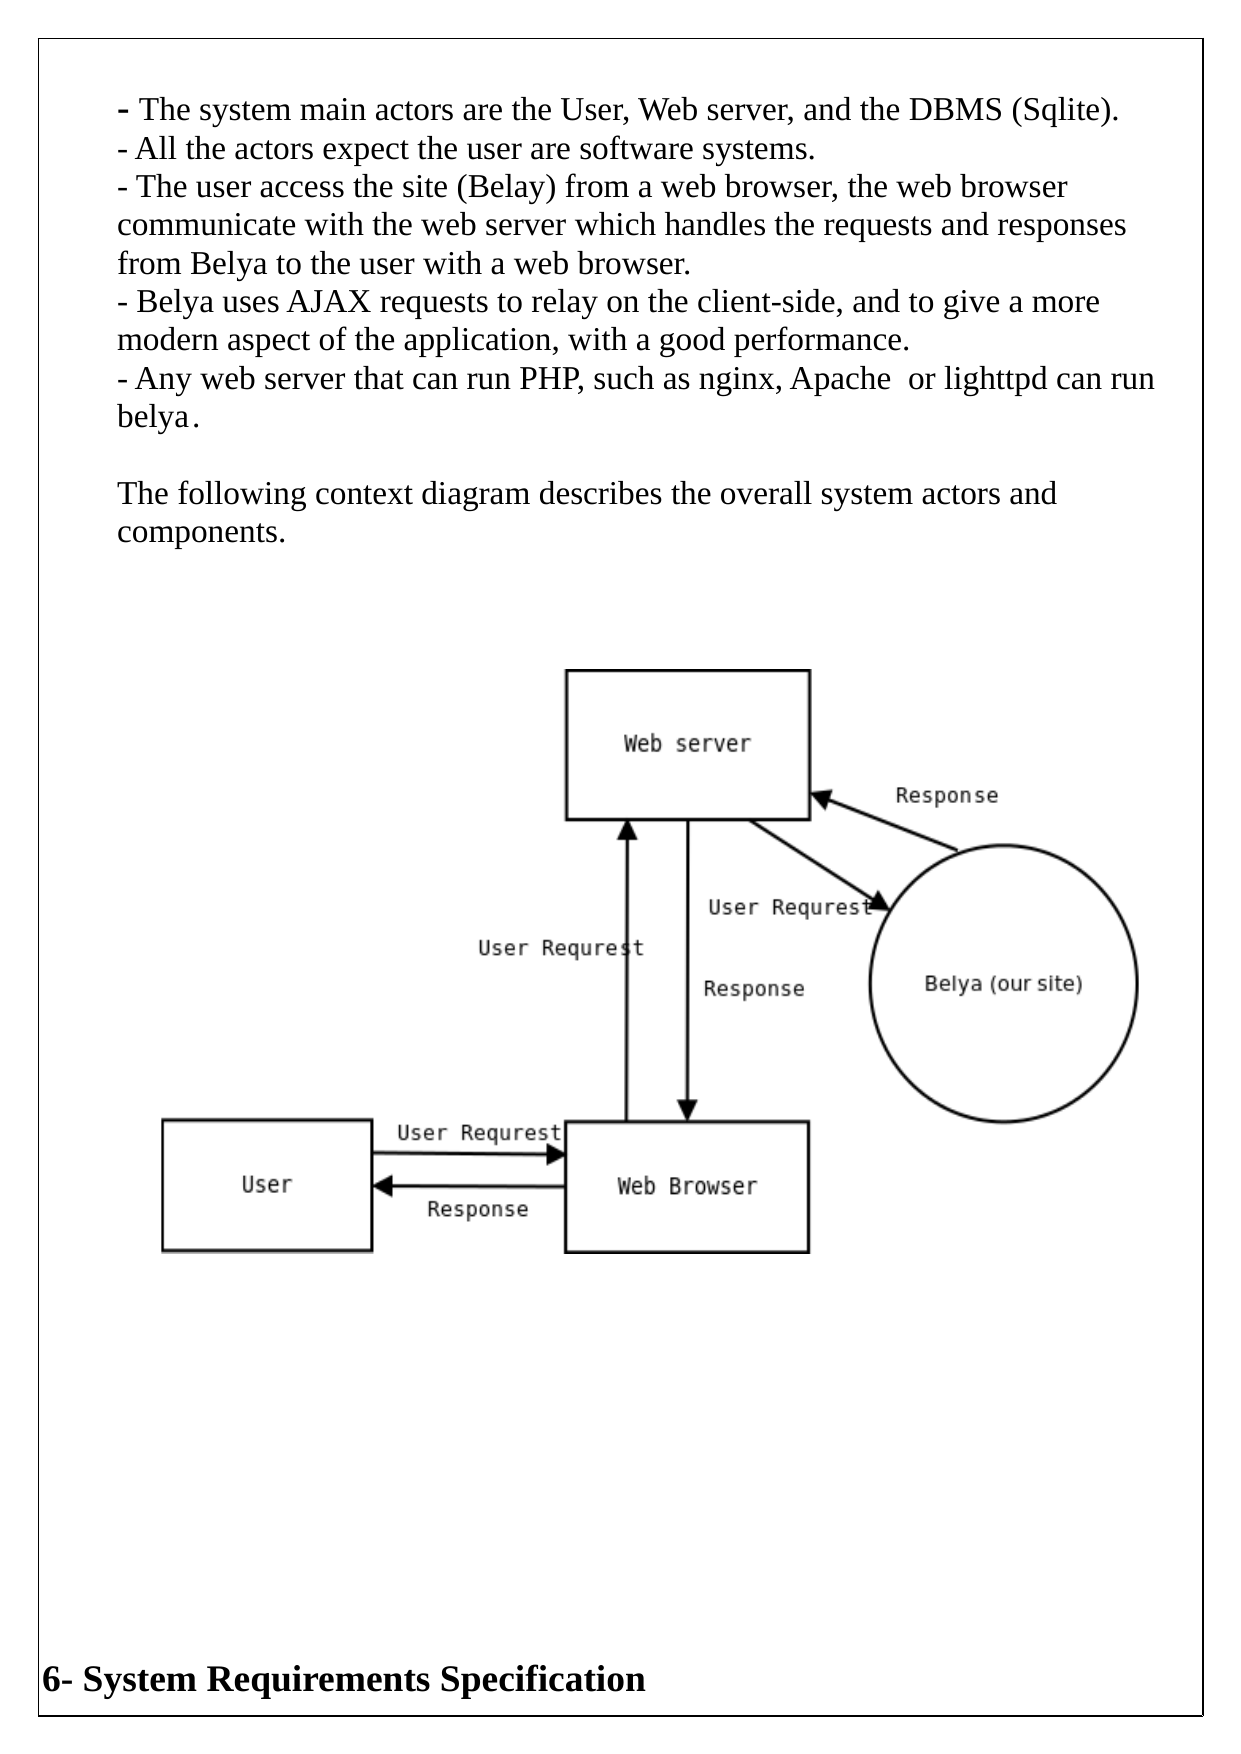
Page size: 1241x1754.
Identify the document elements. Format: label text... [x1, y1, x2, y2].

text - All the actors expect the user are software systems. [42, 128, 1199, 166]
picture [161, 669, 1139, 1254]
text 6- System Requirements Specification [42, 1657, 1199, 1700]
text - Any web server that can run PHP, such as nginx, Apache or lighttpd can run belya . [42, 358, 1199, 473]
text - The system main actors are the User, Web server, and the DBMS (Sqlite). [42, 85, 1199, 128]
text The following context diagram describes the overall system actors and components. [42, 473, 1199, 550]
text - Belya uses AJAX requests to relay on the client-side, and to give a more modern aspect of the application, with a good performance. [42, 281, 1199, 358]
text - The user access the site (Belay) from a web browser, the web browser communicate with the web server which handles the requests and responses from Belya to the user with a web browser. [42, 166, 1199, 281]
